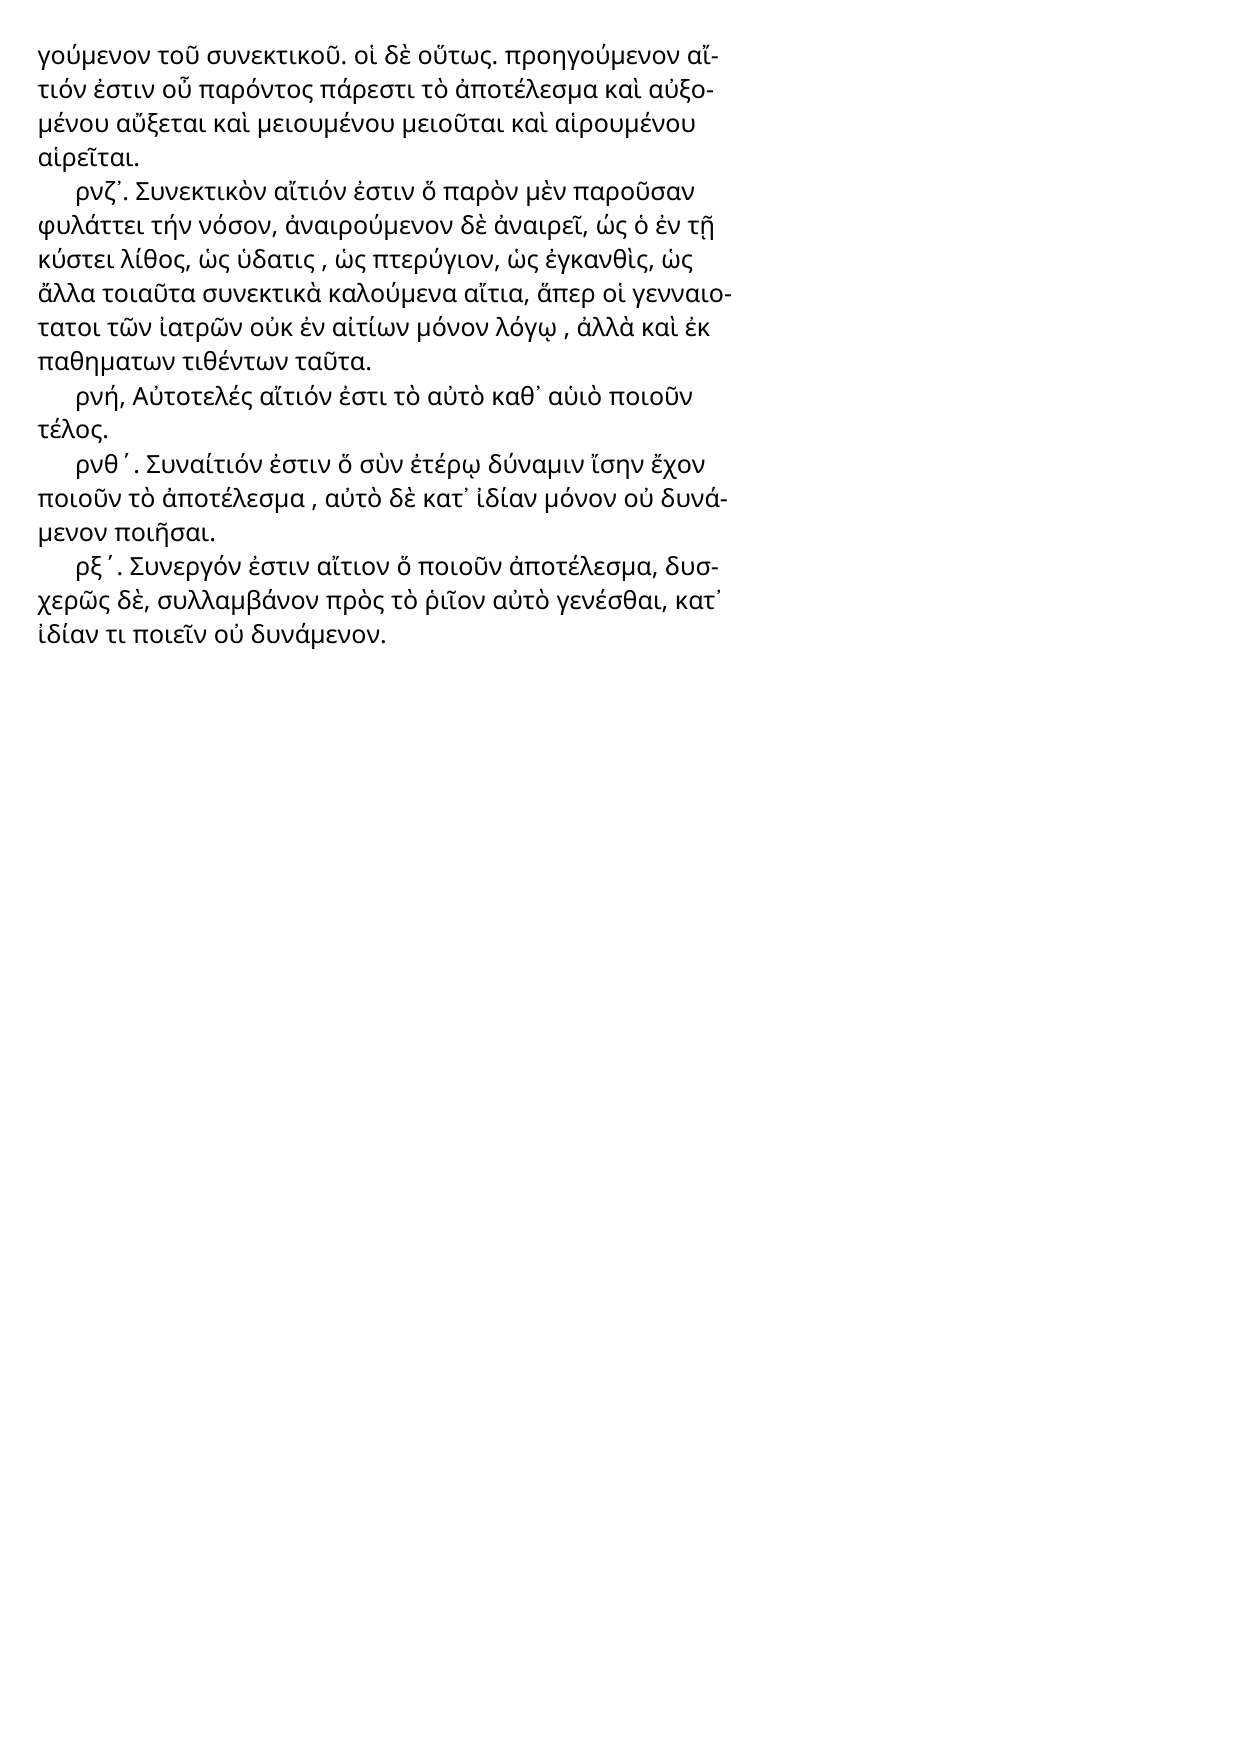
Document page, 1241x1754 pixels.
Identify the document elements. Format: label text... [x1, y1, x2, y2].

text ρνθ΄. Συναίτιόν ἐστιν ὅ σὺν ἐτέρῳ δύναμιν ἴσην ἔχον ποιοῦν τὸ ἀποτέλεσμα , αὐτὸ δὲ κατ᾽ ἰδίαν μόνον οὐ δυνά- μενον ποιῆσαι. [37, 446, 1203, 548]
text ρνζ᾽. Συνεκτικὸν αἴτιόν ἐστιν ὅ παρὸν μὲν παροῦσαν φυλάττει τήν νόσον, ἀναιρούμενον δὲ ἀναιρεῖ, ώς ὁ ἐν τῇ κύστει λίθος, ὡς ὑδατις , ὡς πτερύγιον, ὡς ἐγκανθὶς, ὡς ἄλλα τοιαῦτα συνεκτικὰ καλούμενα αἴτια, ἅπερ οἱ γενναιο- τατοι τῶν ἰατρῶν οὐκ ἐν αἰτίων μόνον λόγῳ , ἀλλὰ καὶ ἐκ παθηματων τιθέντων ταῦτα. [37, 174, 1203, 378]
text ρνή, Αὐτοτελές αἴτιόν ἐστι τὸ αὐτὸ καθ᾽ αὑιὸ ποιοῦν τέλος. [37, 378, 1203, 446]
text γούμενον τοῦ συνεκτικοῦ. οἱ δὲ οὕτως. προηγούμενον αἴ- τιόν ἐστιν οὖ παρόντος πάρεστι τὸ ἀποτέλεσμα καὶ αὐξο- μένου αὔξεται καὶ μειουμένου μειοῦται καὶ αἱρουμένου αἱρεῖται. [37, 37, 1203, 174]
text ρξ΄. Συνεργόν ἐστιν αἴτιον ὅ ποιοῦν ἀποτέλεσμα, δυσ- χερῶς δὲ, συλλαμβάνον πρὸς τὸ ῥιῖον αὐτὸ γενέσθαι, κατ᾽ ἰδίαν τι ποιεῖν οὐ δυνάμενον. [37, 548, 1203, 651]
